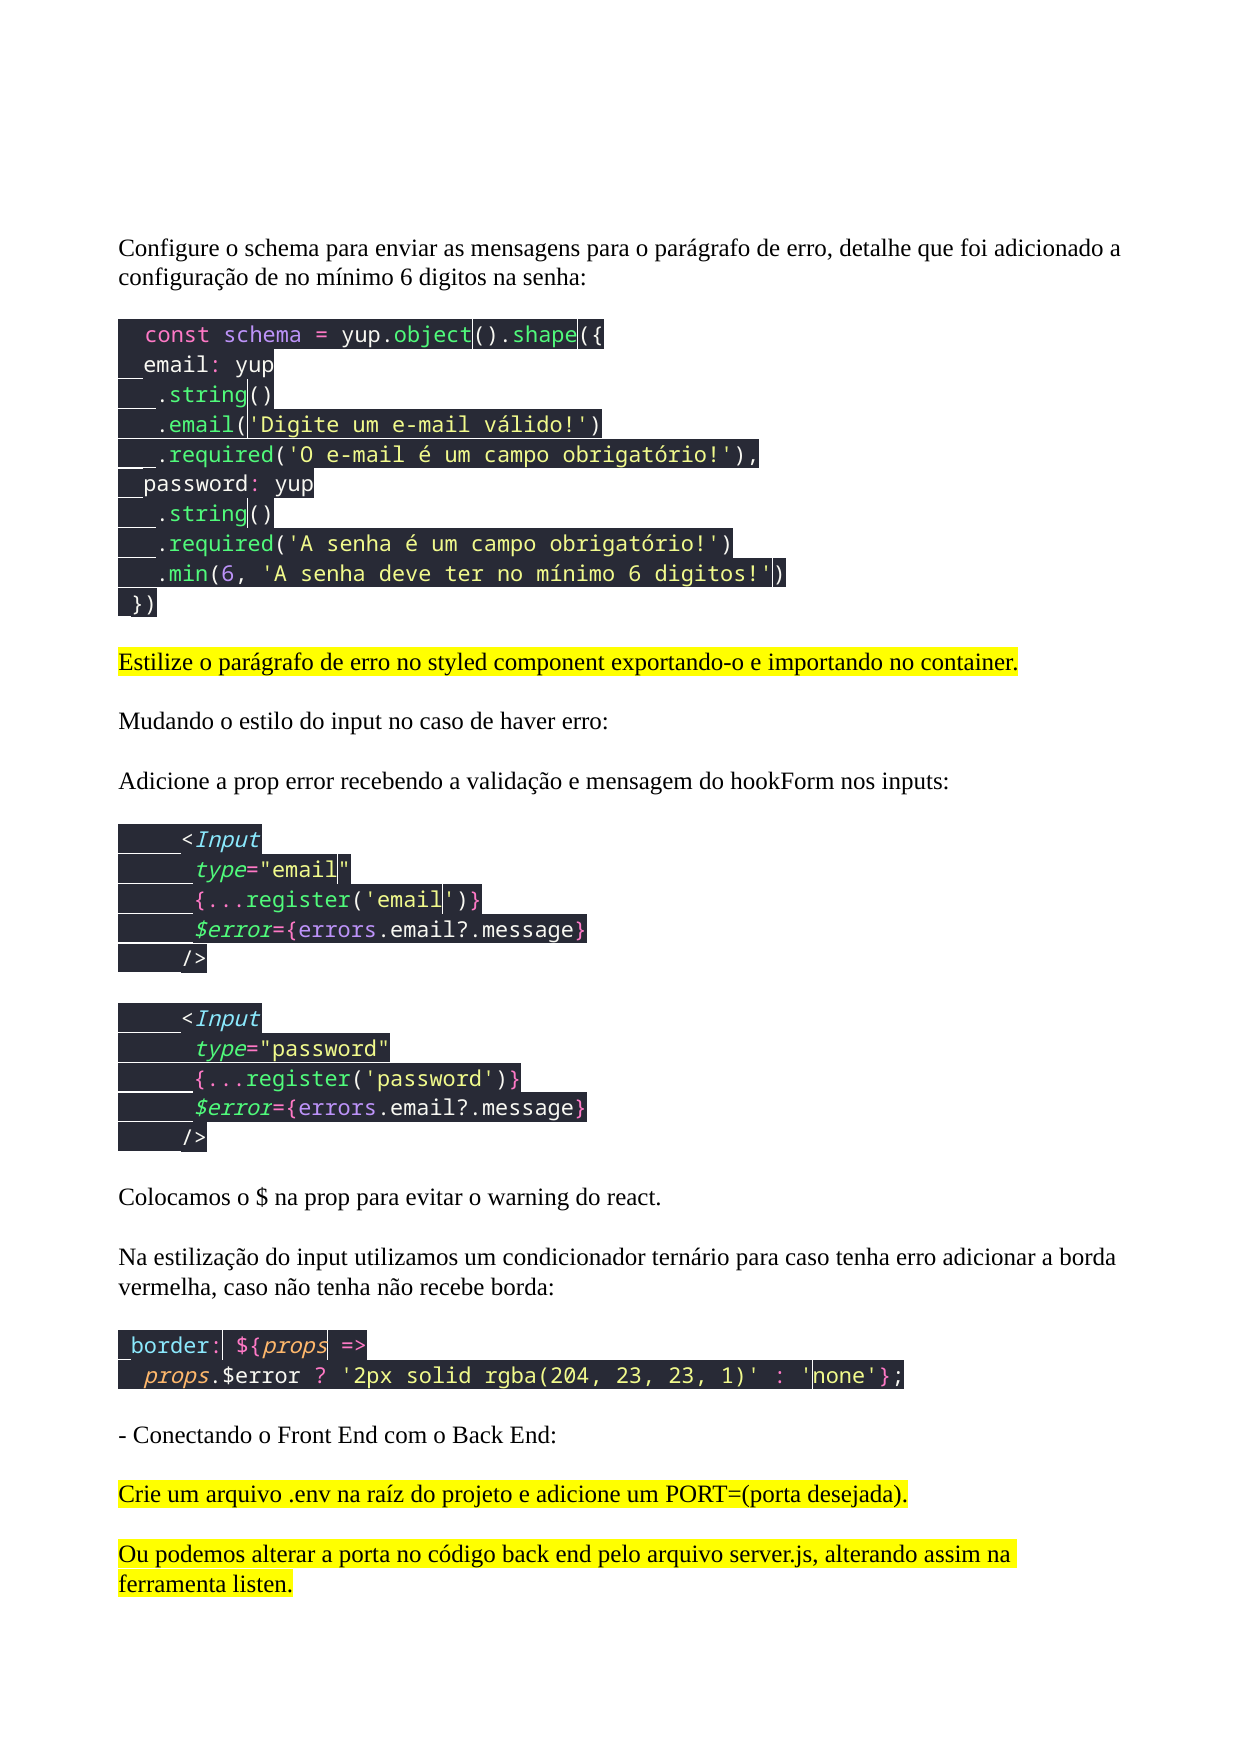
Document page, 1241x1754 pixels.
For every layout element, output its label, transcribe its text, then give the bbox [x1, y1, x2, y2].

text Mudando o estilo do input no caso de haver erro: [118, 706, 1122, 735]
text {...register('email')} [118, 884, 1122, 914]
text <Input [118, 1003, 1122, 1033]
text .required('O e-mail é um campo obrigatório!'), [118, 438, 1122, 468]
text type="password" [118, 1033, 1122, 1062]
text email: yup [118, 349, 1122, 379]
text props.$error ? '2px solid rgba(204, 23, 23, 1)' : 'none'}; [118, 1360, 1122, 1389]
text Adicione a prop error recebendo a validação e mensagem do hookForm nos inputs: [118, 765, 1122, 794]
text .email('Digite um e-mail válido!') [118, 409, 1122, 438]
text Estilize o parágrafo de erro no styled component exportando-o e importando no container. [118, 647, 1122, 676]
text type="email" [118, 854, 1122, 884]
text .string() [118, 498, 1122, 528]
text Crie um arquivo .env na raíz do projeto e adicione um PORT=(porta desejada). [118, 1479, 1122, 1508]
text border: ${props => [118, 1330, 1122, 1360]
text Ou podemos alterar a porta no código back end pelo arquivo server.js, alterando assim na ferramenta listen. [118, 1538, 1122, 1597]
text .min(6, 'A senha deve ter no mínimo 6 digitos!') [118, 558, 1122, 587]
text /> [118, 1122, 1122, 1152]
text {...register('password')} [118, 1062, 1122, 1092]
text const schema = yup.object().shape({ [118, 319, 1122, 349]
text $error={errors.email?.message} [118, 914, 1122, 943]
text .required('A senha é um campo obrigatório!') [118, 528, 1122, 558]
text .string() [118, 379, 1122, 409]
text Configure o schema para enviar as mensagens para o parágrafo de erro, detalhe que foi adicionado a configuração de no mínimo 6 digitos na senha: [118, 233, 1122, 291]
text <Input [118, 824, 1122, 854]
text password: yup [118, 468, 1122, 498]
text - Conectando o Front End com o Back End: [118, 1419, 1122, 1449]
text /> [118, 943, 1122, 973]
text Na estilização do input utilizamos um condicionador ternário para caso tenha erro adicionar a borda vermelha, caso não tenha não recebe borda: [118, 1241, 1122, 1300]
text Colocamos o $ na prop para evitar o warning do react. [118, 1182, 1122, 1211]
text $error={errors.email?.message} [118, 1092, 1122, 1122]
text }) [118, 587, 1122, 617]
